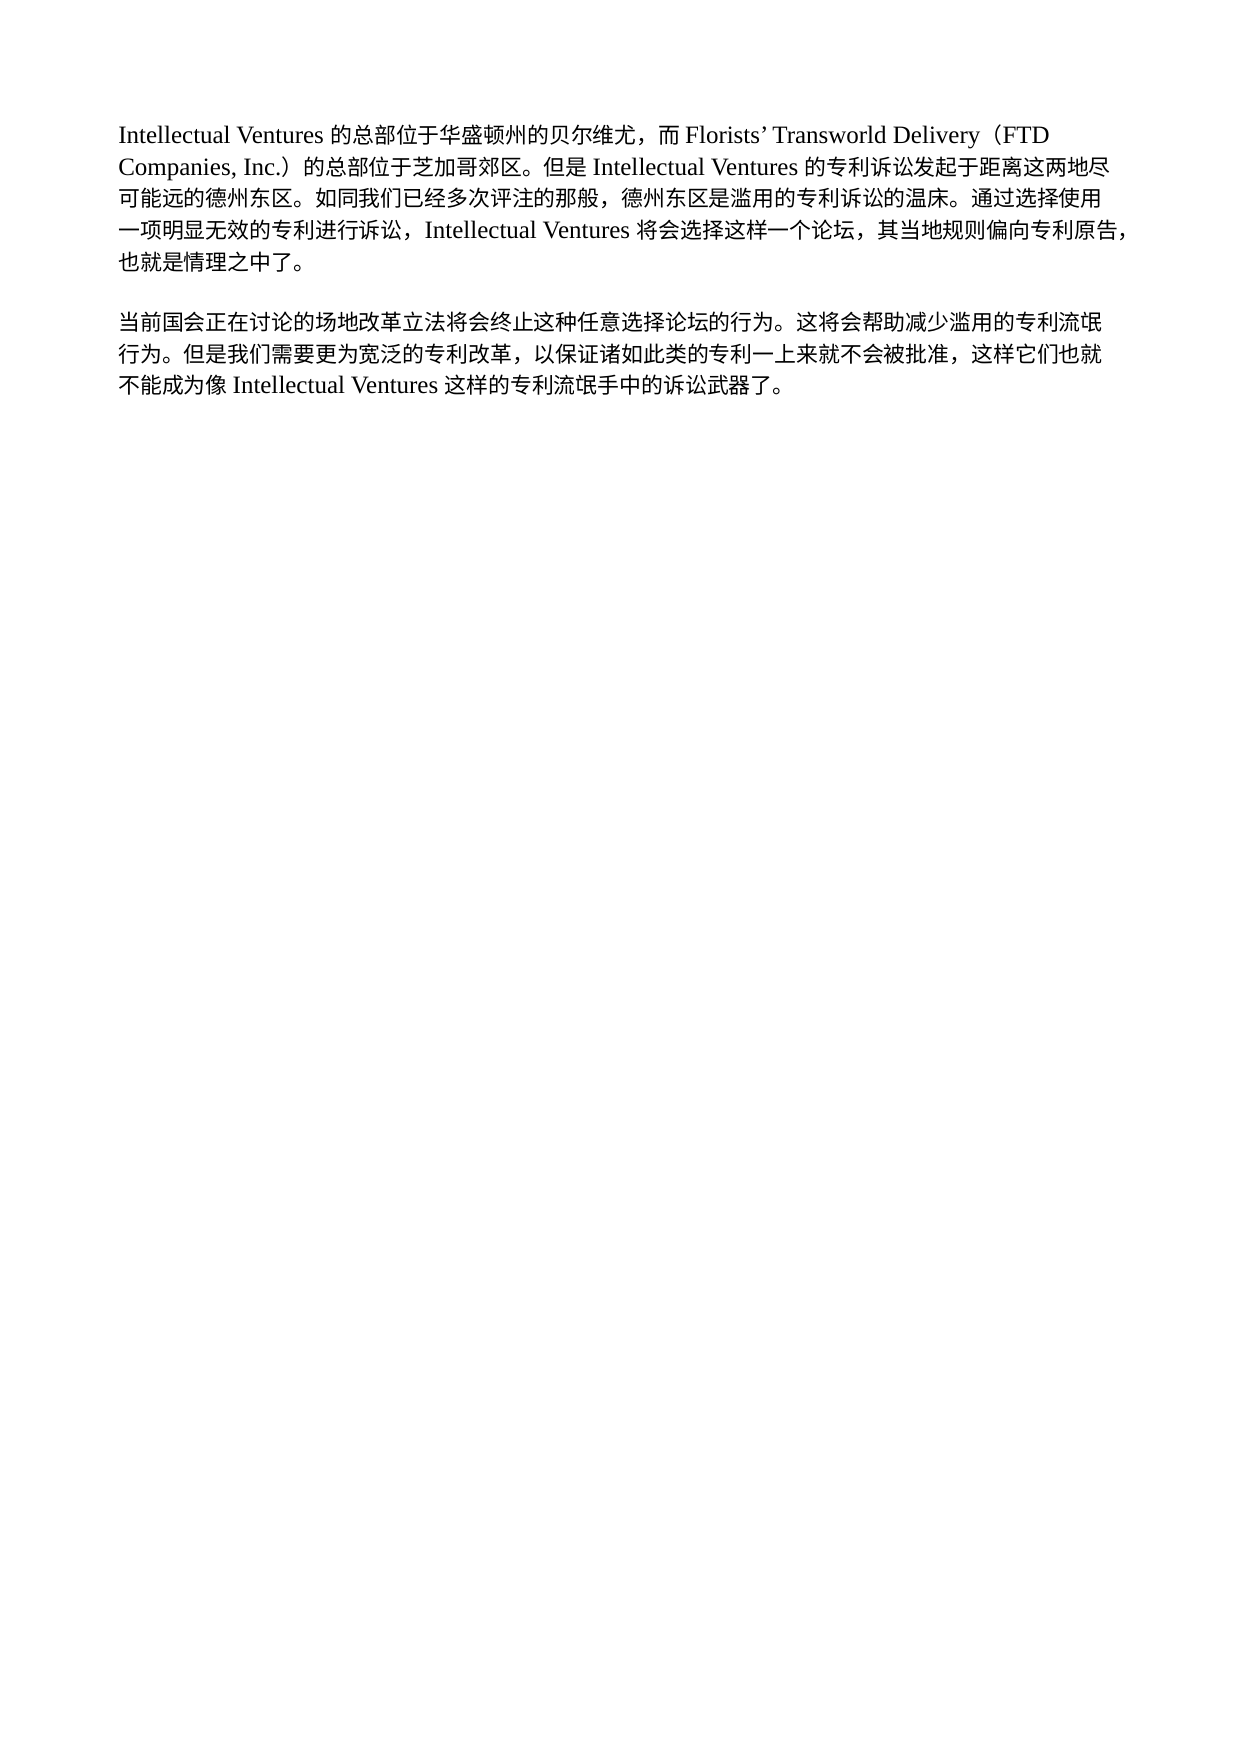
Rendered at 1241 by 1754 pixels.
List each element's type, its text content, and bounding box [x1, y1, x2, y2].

text 当前国会正在讨论的场地改革立法将会终止这种任意选择论坛的行为。这将会帮助减少滥用的专利流氓行为。但是我们需要更为宽泛的专利改革，以保证诸如此类的专利一上来就不会被批准，这样它们也就不能成为像 Intellectual Ventures 这样的专利流氓手中的诉讼武器了。 [118, 305, 1122, 400]
text Intellectual Ventures 的总部位于华盛顿州的贝尔维尤，而 Florists’ Transworld Delivery（FTD Companies, Inc.）的总部位于芝加哥郊区。但是 Intellectual Ventures 的专利诉讼发起于距离这两地尽可能远的德州东区。如同我们已经多次评注的那般，德州东区是滥用的专利诉讼的温床。通过选择使用一项明显无效的专利进行诉讼，Intellectual Ventures 将会选择这样一个论坛，其当地规则偏向专利原告，也就是情理之中了。 [118, 118, 1122, 276]
